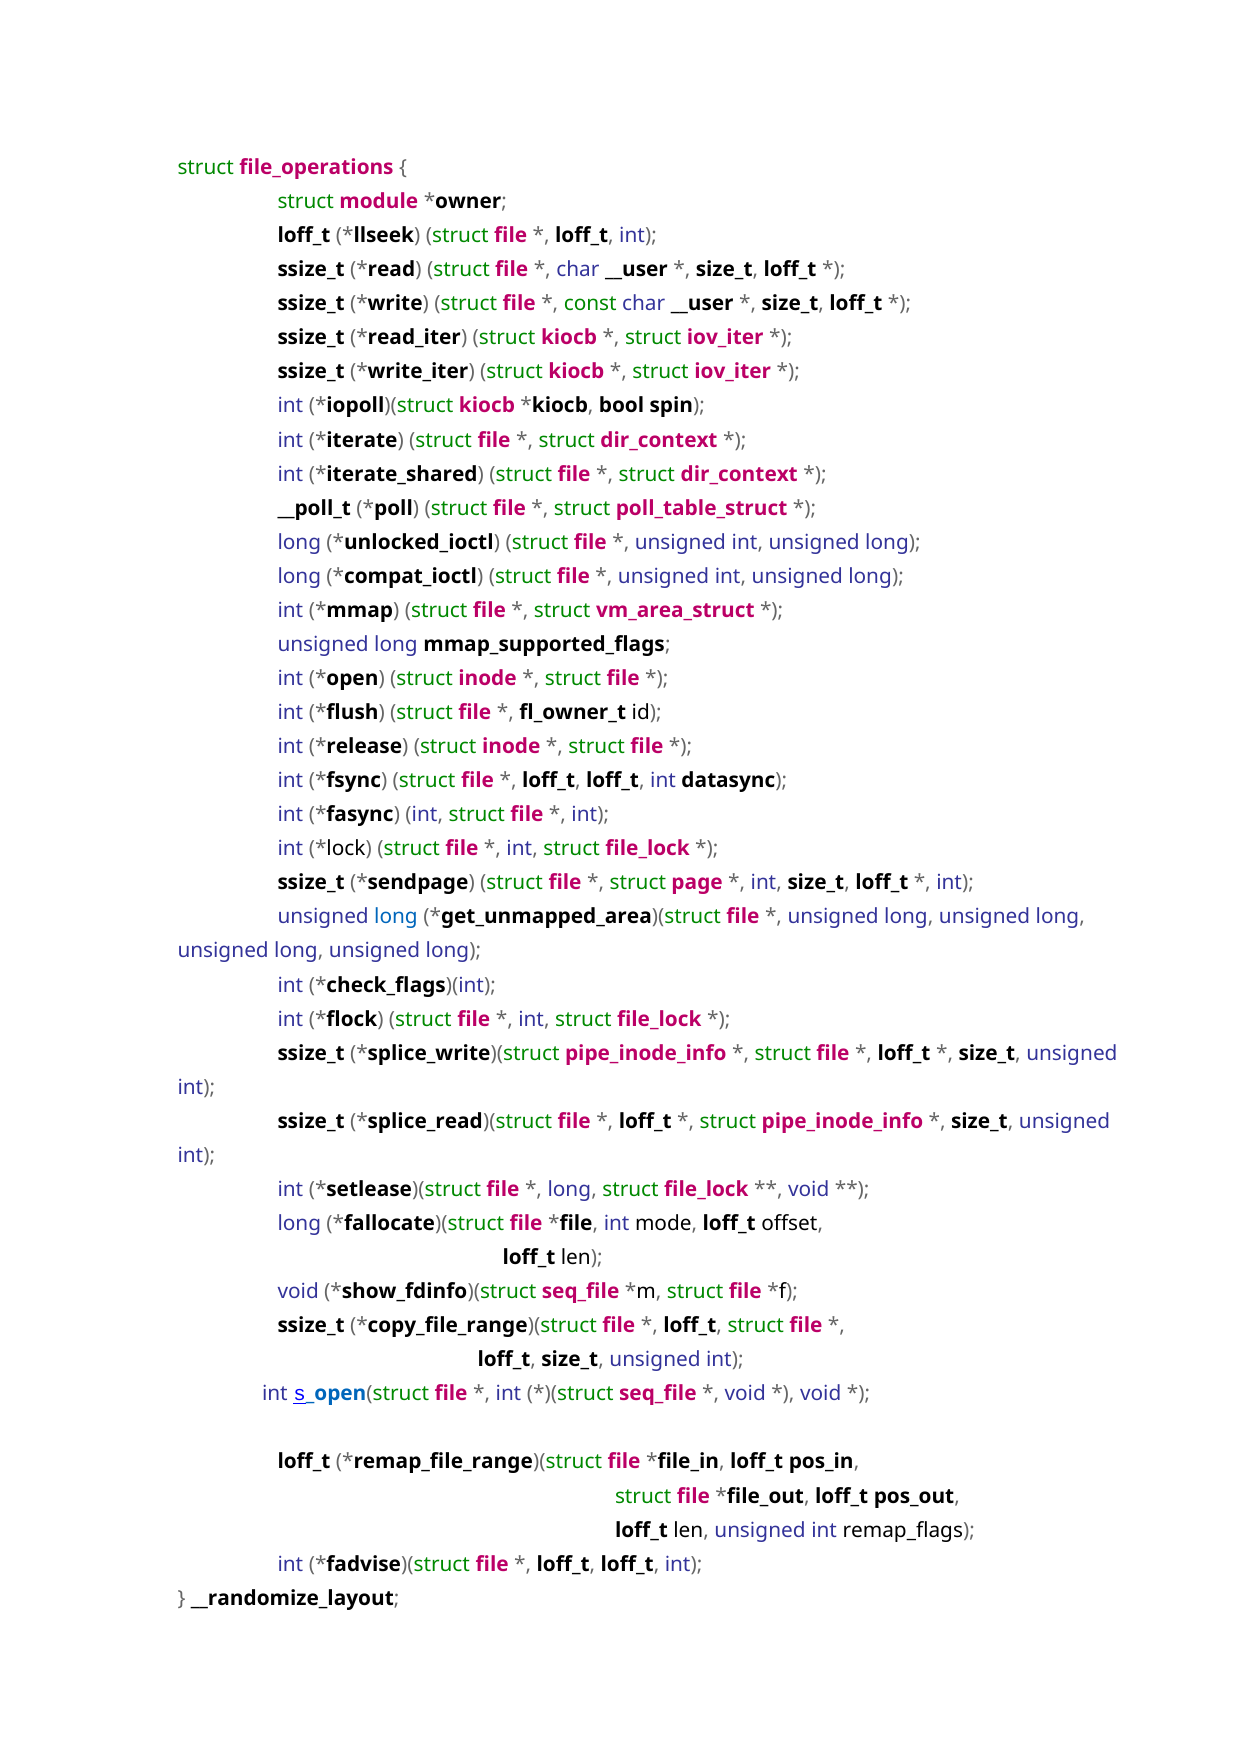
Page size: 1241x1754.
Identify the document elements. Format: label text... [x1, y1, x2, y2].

text int (*iterate_shared) (struct file *, struct dir_context *); [177, 459, 1152, 487]
text struct module *owner; [177, 186, 1152, 215]
text int (*iterate) (struct file *, struct dir_context *); [177, 425, 1152, 453]
text int (*check_flags)(int); [177, 970, 1152, 998]
text int (*fasync) (int, struct file *, int); [177, 799, 1152, 828]
text long (*compat_ioctl) (struct file *, unsigned int, unsigned long); [177, 561, 1152, 589]
text int (*iopoll)(struct kiocb *kiocb, bool spin); [177, 391, 1152, 419]
text ssize_t (*sendpage) (struct file *, struct page *, int, size_t, loff_t *, int); [177, 867, 1152, 896]
text __poll_t (*poll) (struct file *, struct poll_table_struct *); [177, 493, 1152, 521]
text long (*unlocked_ioctl) (struct file *, unsigned int, unsigned long); [177, 527, 1152, 555]
text struct file_operations { [177, 152, 1152, 181]
text ssize_t (*write) (struct file *, const char __user *, size_t, loff_t *); [177, 288, 1152, 317]
text ssize_t (*splice_write)(struct pipe_inode_info *, struct file *, loff_t *, size_t, unsigned int); [177, 1038, 1152, 1100]
text int (*mmap) (struct file *, struct vm_area_struct *); [177, 595, 1152, 623]
text ssize_t (*read_iter) (struct kiocb *, struct iov_iter *); [177, 322, 1152, 351]
text int (*flock) (struct file *, int, struct file_lock *); [177, 1004, 1152, 1032]
text int (*fadvise)(struct file *, loff_t, loff_t, int); [177, 1549, 1152, 1577]
text unsigned long (*get_unmapped_area)(struct file *, unsigned long, unsigned long, unsigned long, unsigned long); [177, 902, 1152, 964]
text loff_t (*llseek) (struct file *, loff_t, int); [177, 220, 1152, 249]
text loff_t (*remap_file_range)(struct file *file_in, loff_t pos_in, [177, 1447, 1152, 1475]
text int (*lock) (struct file *, int, struct file_lock *); [177, 833, 1152, 862]
text void (*show_fdinfo)(struct seq_file *m, struct file *f); [177, 1276, 1152, 1305]
text unsigned long mmap_supported_flags; [177, 629, 1152, 657]
text loff_t len, unsigned int remap_flags); [177, 1515, 1152, 1543]
text ssize_t (*write_iter) (struct kiocb *, struct iov_iter *); [177, 357, 1152, 385]
text } __randomize_layout; [177, 1583, 1152, 1611]
text loff_t len); [177, 1242, 1152, 1271]
text int s_open(struct file *, int (*)(struct seq_file *, void *), void *); [177, 1378, 1152, 1407]
text struct file *file_out, loff_t pos_out, [177, 1481, 1152, 1509]
text long (*fallocate)(struct file *file, int mode, loff_t offset, [177, 1208, 1152, 1237]
text ssize_t (*copy_file_range)(struct file *, loff_t, struct file *, [177, 1310, 1152, 1339]
text ssize_t (*read) (struct file *, char __user *, size_t, loff_t *); [177, 254, 1152, 283]
text int (*open) (struct inode *, struct file *); [177, 663, 1152, 692]
text ssize_t (*splice_read)(struct file *, loff_t *, struct pipe_inode_info *, size_t, unsigned int); [177, 1106, 1152, 1168]
text int (*release) (struct inode *, struct file *); [177, 731, 1152, 760]
text int (*flush) (struct file *, fl_owner_t id); [177, 697, 1152, 726]
text int (*fsync) (struct file *, loff_t, loff_t, int datasync); [177, 765, 1152, 794]
text loff_t, size_t, unsigned int); [177, 1344, 1152, 1373]
text int (*setlease)(struct file *, long, struct file_lock **, void **); [177, 1174, 1152, 1202]
